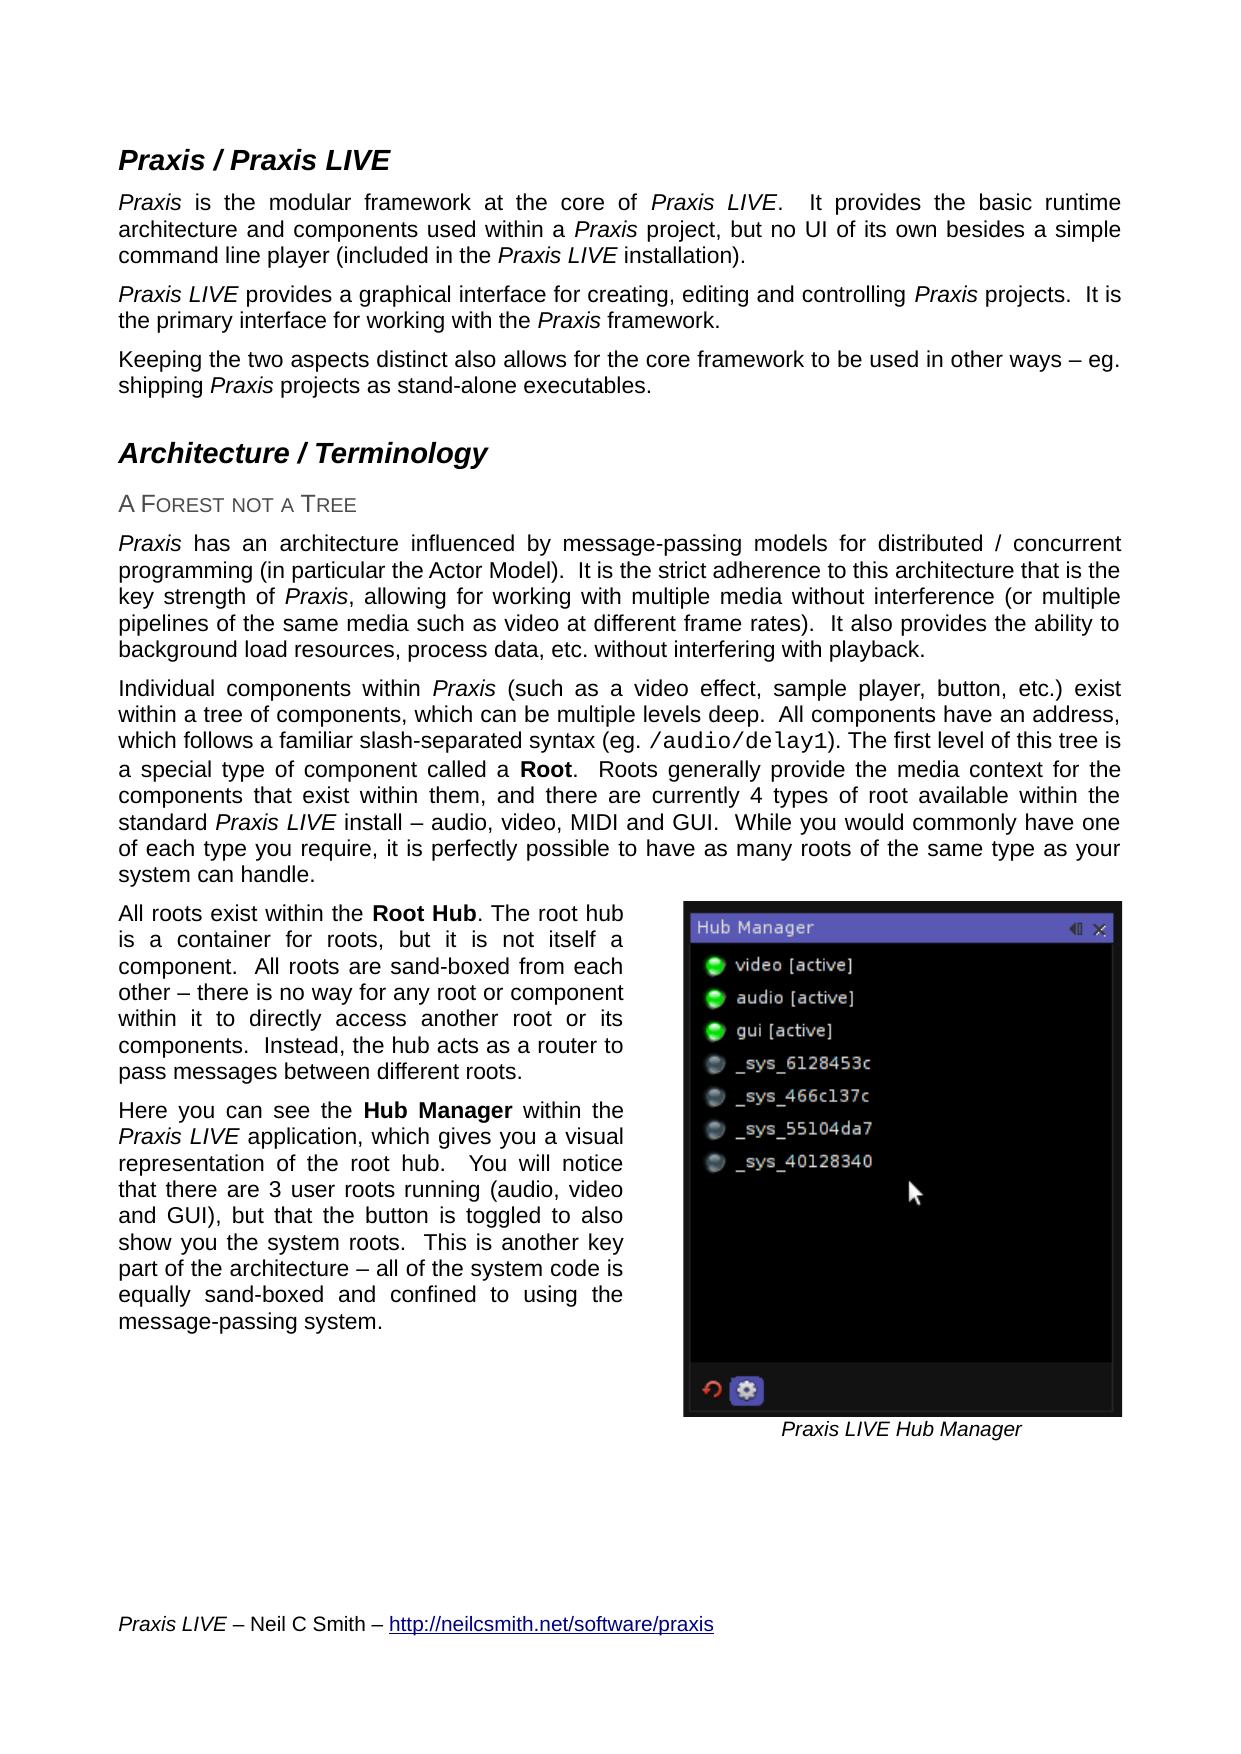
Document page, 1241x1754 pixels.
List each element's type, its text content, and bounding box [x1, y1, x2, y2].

text Here you can see the Hub Manager within the Praxis LIVE application, which gives you a visual representation of the root hub. You will notice that there are 3 user roots running (audio, video and GUI), but that the button is toggled to also show you the system roots. This is another key part of the architecture – all of the system code is equally sand-boxed and confined to using the message-passing system. [118, 1097, 683, 1334]
text Praxis is the modular framework at the core of Praxis LIVE. It provides the basic runtime architecture and components used within a Praxis project, but no UI of its own besides a simple command line player (included in the Praxis LIVE installation). [118, 189, 1122, 268]
text Keeping the two aspects distinct also allows for the core framework to be used in other ways – eg. shipping Praxis projects as stand-alone executables. [118, 346, 1122, 399]
subtitle A Forest not a Tree [118, 489, 1122, 518]
text Praxis LIVE provides a graphical interface for creating, editing and controlling Praxis projects. It is the primary interface for working with the Praxis framework. [118, 281, 1122, 333]
text Individual components within Praxis (such as a video effect, sample player, button, etc.) exist within a tree of components, which can be multiple levels deep. All components have an address, which follows a familiar slash-separated syntax (eg. /audio/delay1). The first level of this tree is a special type of component called a Root. Roots generally provide the media context for the components that exist within them, and there are currently 4 types of root available within the standard Praxis LIVE install – audio, video, MIDI and GUI. While you would commonly have one of each type you require, it is perfectly possible to have as many roots of the same type as your system can handle. [118, 675, 1122, 887]
subtitle Praxis / Praxis LIVE [118, 143, 1122, 177]
picture [683, 901, 1123, 1417]
text Praxis LIVE Hub Manager [683, 1417, 1122, 1441]
text Praxis has an architecture influenced by message-passing models for distributed / concurrent programming (in particular the Actor Model). It is the strict adherence to this architecture that is the key strength of Praxis, allowing for working with multiple media without interference (or multiple pipelines of the same media such as video at different frame rates). It also provides the ability to background load resources, process data, etc. without interfering with playback. [118, 530, 1122, 662]
subtitle Architecture / Terminology [118, 436, 1122, 470]
text All roots exist within the Root Hub. The root hub is a container for roots, but it is not itself a component. All roots are sand-boxed from each other – there is no way for any root or component within it to directly access another root or its components. Instead, the hub acts as a router to pass messages between different roots. [118, 900, 1122, 1084]
